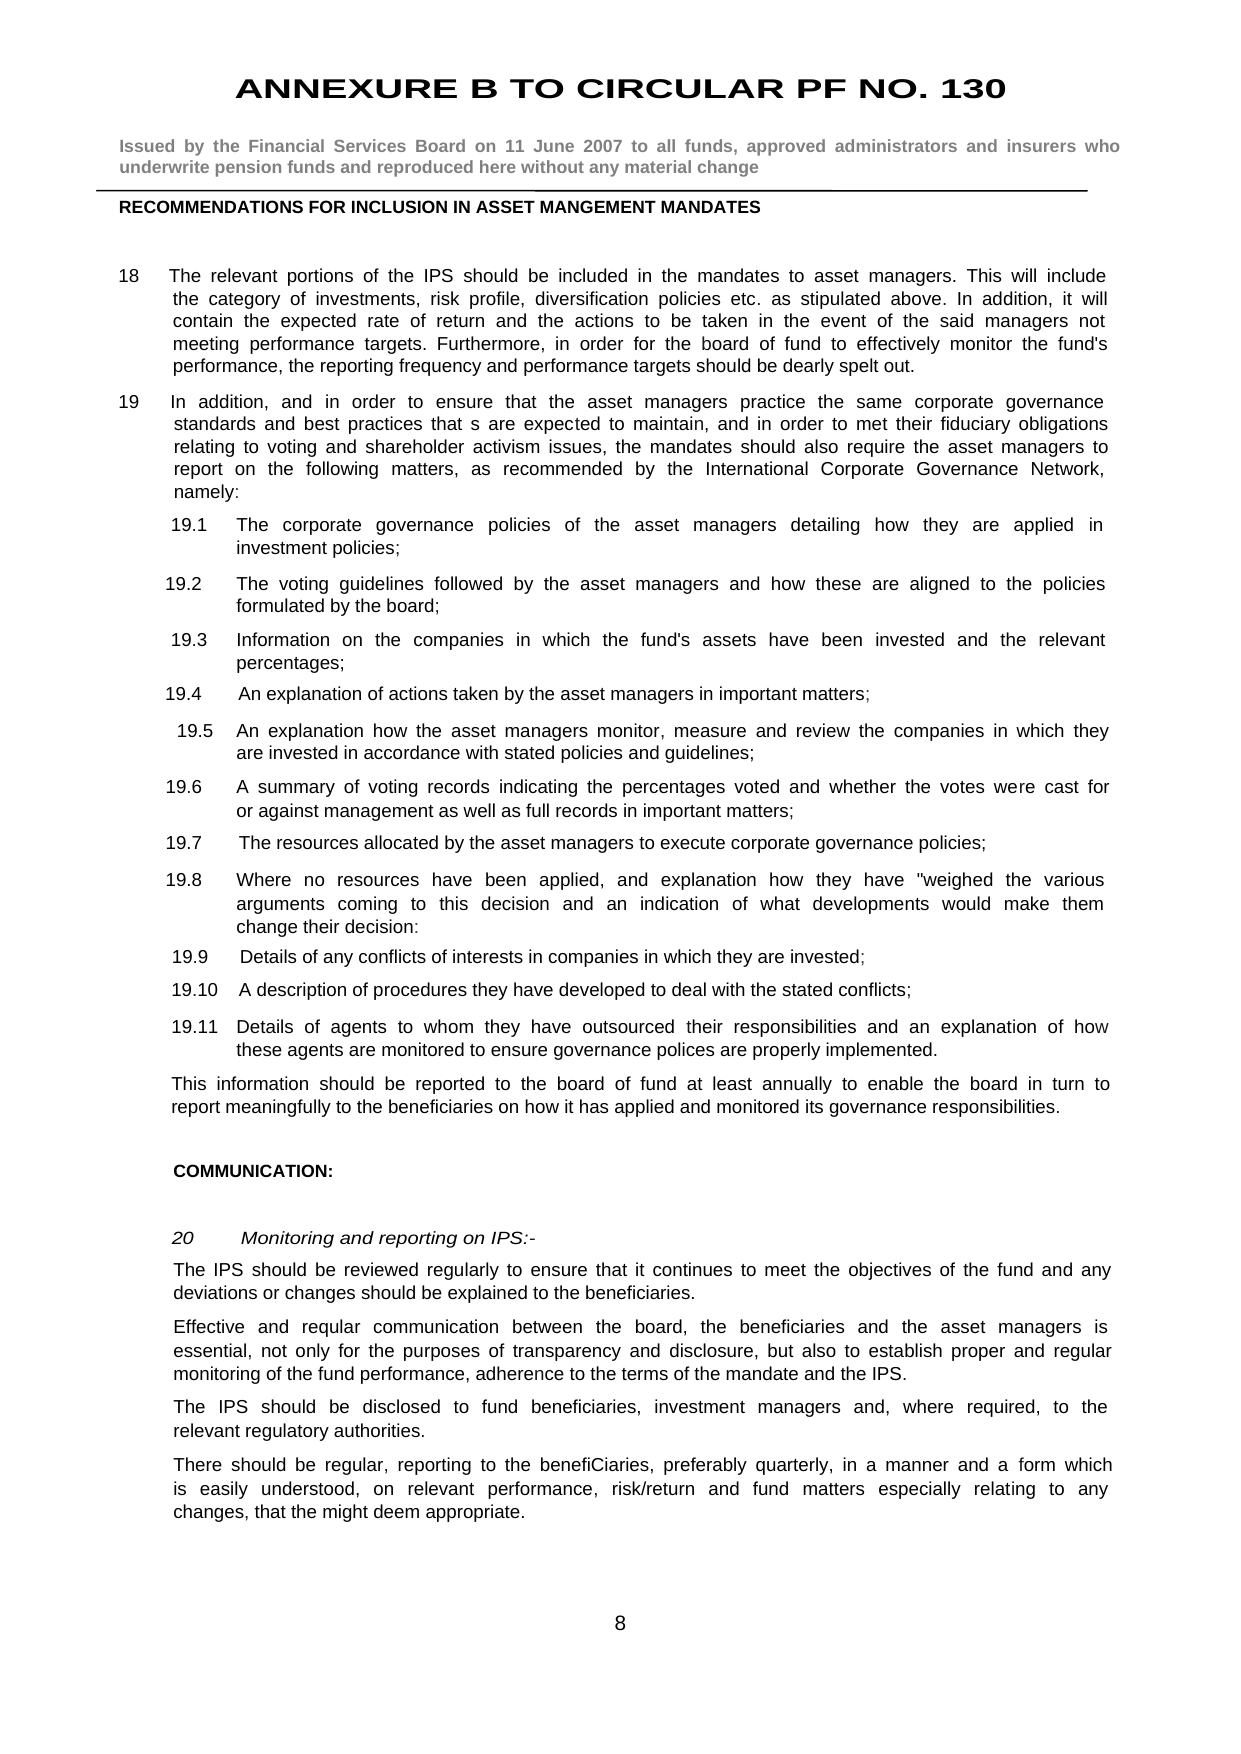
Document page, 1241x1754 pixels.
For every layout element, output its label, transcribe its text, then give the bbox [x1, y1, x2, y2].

text RECOMMENDATIONS FOR INCLUSION IN ASSET MANGEMENT MANDATES [119, 197, 1122, 218]
text Effective and reqular communication between the board, the beneficiaries and the asset managers is essential, not only for the purposes of transparency and disclosure, but also to establish proper and regular monitoring of the fund performance, adherence to the terms of the mandate and the IPS. [173, 1315, 1122, 1386]
text 19.9 Details of any conflicts of interests in companies in which they are invested; [118, 938, 1122, 971]
text 19.3 Information on the companies in which the fund's assets have been invested and the relevant percentages; [118, 629, 1118, 674]
text 19.5 An explanation how the asset managers monitor, measure and review the companies in which they are invested in accordance with stated policies and guidelines; [176, 719, 1118, 764]
text 19.8 Where no resources have been applied, and explanation how they have "weighed the various arguments coming to this decision and an indication of what developments would make them change their decision: [118, 868, 1118, 938]
text 19.7 The resources allocated by the asset managers to execute corporate governance policies; [118, 822, 1122, 857]
text There should be regular, reporting to the benefiCiaries, preferably quarterly, in a manner and a form which is easily understood, on relevant performance, risk/return and fund matters especially relating to any changes, that the might deem appropriate. [173, 1453, 1122, 1523]
text 19.2 The voting guidelines followed by the asset managers and how these are aligned to the policies formulated by the board; [118, 572, 1117, 617]
text 20 Monitoring and reporting on IPS:- [118, 1229, 1122, 1248]
text 19.4 An explanation of actions taken by the asset managers in important matters; [118, 674, 1122, 707]
text 19 In addition, and in order to ensure that the asset managers practice the same corporate governance standards and best practices that s are expected to maintain, and in order to met their fiduciary obligations relating to voting and shareholder activism issues, the mandates should also require the asset managers to report on the following matters, as recommended by the International Corporate Governance Network, namely: [118, 390, 1118, 503]
text The IPS should be disclosed to fund beneficiaries, investment managers and, where required, to the relevant regulatory authorities. [173, 1395, 1121, 1442]
text 19.6 A summary of voting records indicating the percentages voted and whether the votes were cast for or against management as well as full records in important matters; [118, 774, 1119, 822]
text COMMUNICATION: [173, 1161, 1122, 1182]
text This information should be reported to the board of fund at least annually to enable the board in turn to report meaningfully to the beneficiaries on how it has applied and monitored its governance responsibilities. [171, 1072, 1122, 1118]
text 19.10 A description of procedures they have developed to deal with the stated conflicts; [171, 971, 1122, 1003]
text The IPS should be reviewed regularly to ensure that it continues to meet the objectives of the fund and any deviations or changes should be explained to the beneficiaries. [173, 1257, 1121, 1304]
text 19.1 The corporate governance policies of the asset managers detailing how they are applied in investment policies; [118, 513, 1117, 559]
text 18 The relevant portions of the IPS should be included in the mandates to asset managers. This will include the category of investments, risk profile, diversification policies etc. as stipulated above. In addition, it will contain the expected rate of return and the actions to be taken in the event of the said managers not meeting performance targets. Furthermore, in order for the board of fund to effectively monitor the fund's performance, the reporting frequency and performance targets should be dearly spelt out. [118, 265, 1118, 377]
text 19.11 Details of agents to whom they have outsourced their responsibilities and an explanation of how these agents are monitored to ensure governance polices are properly implemented. [118, 1015, 1119, 1061]
